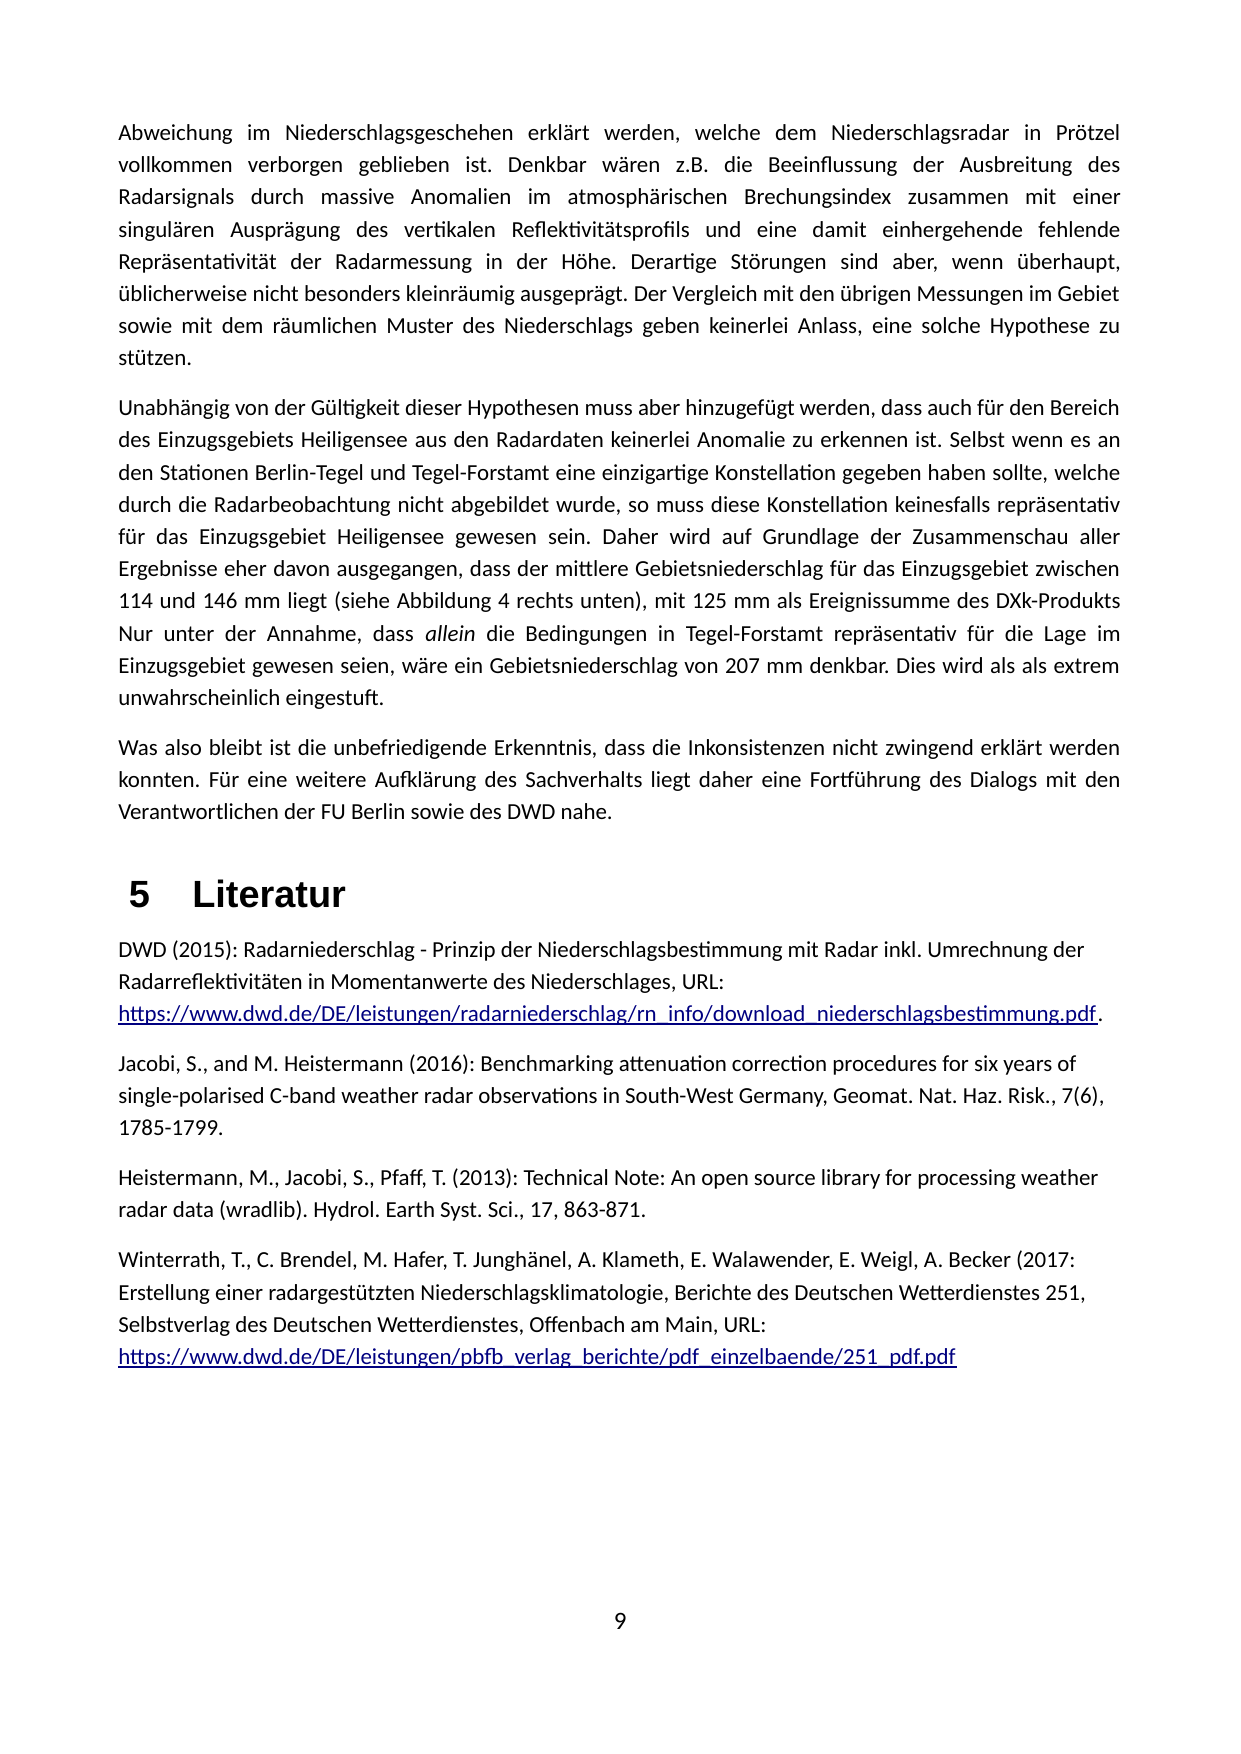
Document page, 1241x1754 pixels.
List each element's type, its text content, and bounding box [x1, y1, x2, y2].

text Winterrath, T., C. Brendel, M. Hafer, T. Junghänel, A. Klameth, E. Walawender, E. Weigl, A. Becker (2017: Erstellung einer radargestützten Niederschlagsklimatologie, Berichte des Deutschen Wetterdienstes 251, Selbstverlag des Deutschen Wetterdienstes, Offenbach am Main, URL: https://www.dwd.de/DE/leistungen/pbfb_verlag_berichte/pdf_einzelbaende/251_pdf.pdf [118, 1245, 1122, 1370]
text Was also bleibt ist die unbefriedigende Erkenntnis, dass die Inkonsistenzen nicht zwingend erklärt werden konnten. Für eine weitere Aufklärung des Sachverhalts liegt daher eine Fortführung des Dialogs mit den Verantwortlichen der FU Berlin sowie des DWD nahe. [118, 733, 1122, 825]
text Jacobi, S., and M. Heistermann (2016): Benchmarking attenuation correction procedures for six years of single-polarised C-band weather radar observations in South-West Germany, Geomat. Nat. Haz. Risk., 7(6), 1785-1799. [118, 1049, 1122, 1141]
subtitle Literatur [118, 872, 1122, 916]
text Heistermann, M., Jacobi, S., Pfaff, T. (2013): Technical Note: An open source library for processing weather radar data (wradlib). Hydrol. Earth Syst. Sci., 17, 863-871. [118, 1163, 1122, 1223]
text DWD (2015): Radarniederschlag - Prinzip der Niederschlagsbestimmung mit Radar inkl. Umrechnung der Radarreflektivitäten in Momentanwerte des Niederschlages, URL: https://www.dwd.de/DE/leistungen/radarniederschlag/rn_info/download_niederschlagsbestimmung.pdf. [118, 935, 1122, 1027]
text Unabhängig von der Gültigkeit dieser Hypothesen muss aber hinzugefügt werden, dass auch für den Bereich des Einzugsgebiets Heiligensee aus den Radardaten keinerlei Anomalie zu erkennen ist. Selbst wenn es an den Stationen Berlin-Tegel und Tegel-Forstamt eine einzigartige Konstellation gegeben haben sollte, welche durch die Radarbeobachtung nicht abgebildet wurde, so muss diese Konstellation keinesfalls repräsentativ für das Einzugsgebiet Heiligensee gewesen sein. Daher wird auf Grundlage der Zusammenschau aller Ergebnisse eher davon ausgegangen, dass der mittlere Gebietsniederschlag für das Einzugsgebiet zwischen 114 und 146 mm liegt (siehe Abbildung 4 rechts unten), mit 125 mm als Ereignissumme des DXk-Produkts Nur unter der Annahme, dass allein die Bedingungen in Tegel-Forstamt repräsentativ für die Lage im Einzugsgebiet gewesen seien, wäre ein Gebietsniederschlag von 207 mm denkbar. Dies wird als als extrem unwahrscheinlich eingestuft. [118, 393, 1122, 711]
text Abweichung im Niederschlagsgeschehen erklärt werden, welche dem Niederschlagsradar in Prötzel vollkommen verborgen geblieben ist. Denkbar wären z.B. die Beeinflussung der Ausbreitung des Radarsignals durch massive Anomalien im atmosphärischen Brechungsindex zusammen mit einer singulären Ausprägung des vertikalen Reflektivitätsprofils und eine damit einhergehende fehlende Repräsentativität der Radarmessung in der Höhe. Derartige Störungen sind aber, wenn überhaupt, üblicherweise nicht besonders kleinräumig ausgeprägt. Der Vergleich mit den übrigen Messungen im Gebiet sowie mit dem räumlichen Muster des Niederschlags geben keinerlei Anlass, eine solche Hypothese zu stützen. [118, 118, 1122, 371]
